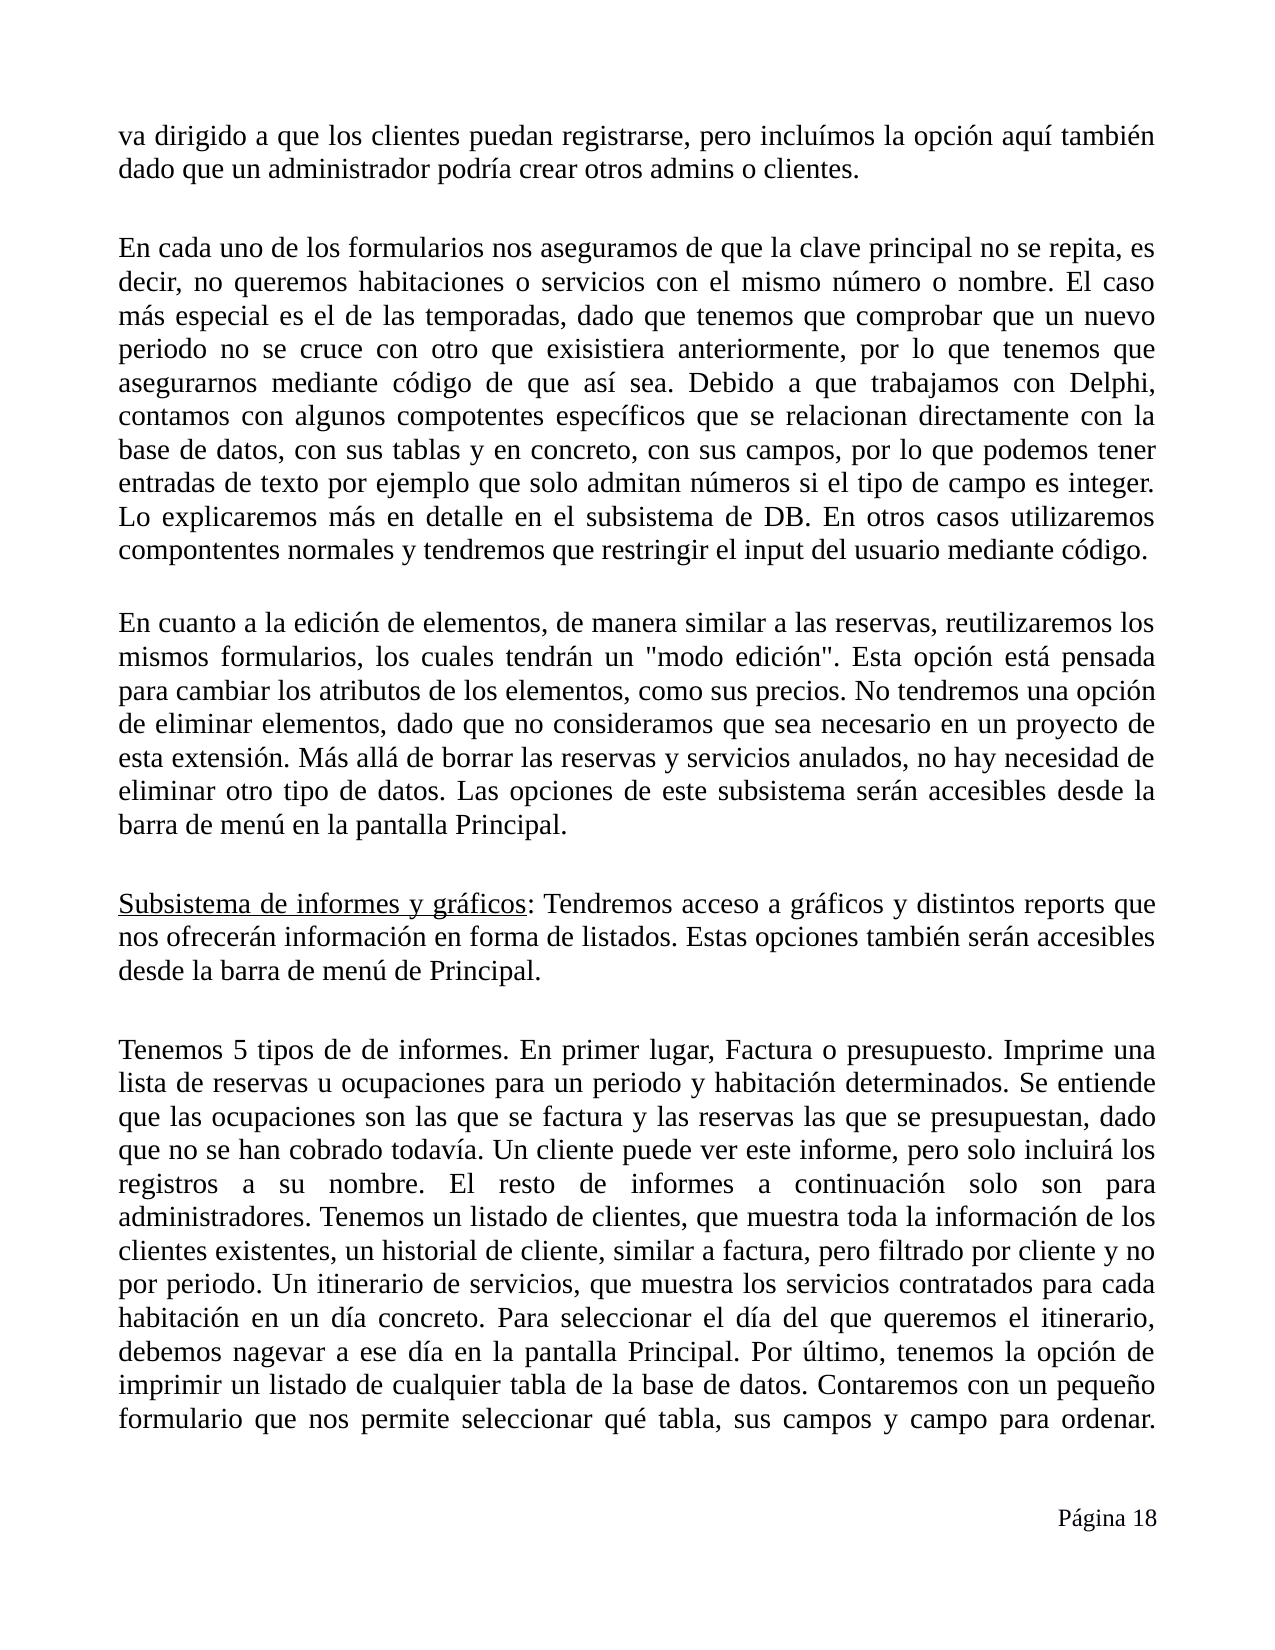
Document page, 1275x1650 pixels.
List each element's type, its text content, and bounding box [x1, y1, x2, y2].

text Tenemos 5 tipos de de informes. En primer lugar, Factura o presupuesto. Imprime una lista de reservas u ocupaciones para un periodo y habitación determinados. Se entiende que las ocupaciones son las que se factura y las reservas las que se presupuestan, dado que no se han cobrado todavía. Un cliente puede ver este informe, pero solo incluirá los registros a su nombre. El resto de informes a continuación solo son para administradores. Tenemos un listado de clientes, que muestra toda la información de los clientes existentes, un historial de cliente, similar a factura, pero filtrado por cliente y no por periodo. Un itinerario de servicios, que muestra los servicios contratados para cada habitación en un día concreto. Para seleccionar el día del que queremos el itinerario, debemos nagevar a ese día en la pantalla Principal. Por último, tenemos la opción de imprimir un listado de cualquier tabla de la base de datos. Contaremos con un pequeño formulario que nos permite seleccionar qué tabla, sus campos y campo para ordenar. [118, 1032, 1157, 1434]
text En cada uno de los formularios nos aseguramos de que la clave principal no se repita, es decir, no queremos habitaciones o servicios con el mismo número o nombre. El caso más especial es el de las temporadas, dado que tenemos que comprobar que un nuevo periodo no se cruce con otro que exisistiera anteriormente, por lo que tenemos que asegurarnos mediante código de que así sea. Debido a que trabajamos con Delphi, contamos con algunos compotentes específicos que se relacionan directamente con la base de datos, con sus tablas y en concreto, con sus campos, por lo que podemos tener entradas de texto por ejemplo que solo admitan números si el tipo de campo es integer. Lo explicaremos más en detalle en el subsistema de DB. En otros casos utilizaremos compontentes normales y tendremos que restringir el input del usuario mediante código. [118, 231, 1157, 566]
text Subsistema de informes y gráficos: Tendremos acceso a gráficos y distintos reports que nos ofrecerán información en forma de listados. Estas opciones también serán accesibles desde la barra de menú de Principal. [118, 886, 1157, 986]
text En cuanto a la edición de elementos, de manera similar a las reservas, reutilizaremos los mismos formularios, los cuales tendrán un "modo edición". Esta opción está pensada para cambiar los atributos de los elementos, como sus precios. No tendremos una opción de eliminar elementos, dado que no consideramos que sea necesario en un proyecto de esta extensión. Más allá de borrar las reservas y servicios anulados, no hay necesidad de eliminar otro tipo de datos. Las opciones de este subsistema serán accesibles desde la barra de menú en la pantalla Principal. [118, 572, 1157, 840]
text va dirigido a que los clientes puedan registrarse, pero incluímos la opción aquí también dado que un administrador podría crear otros admins o clientes. [118, 118, 1157, 185]
